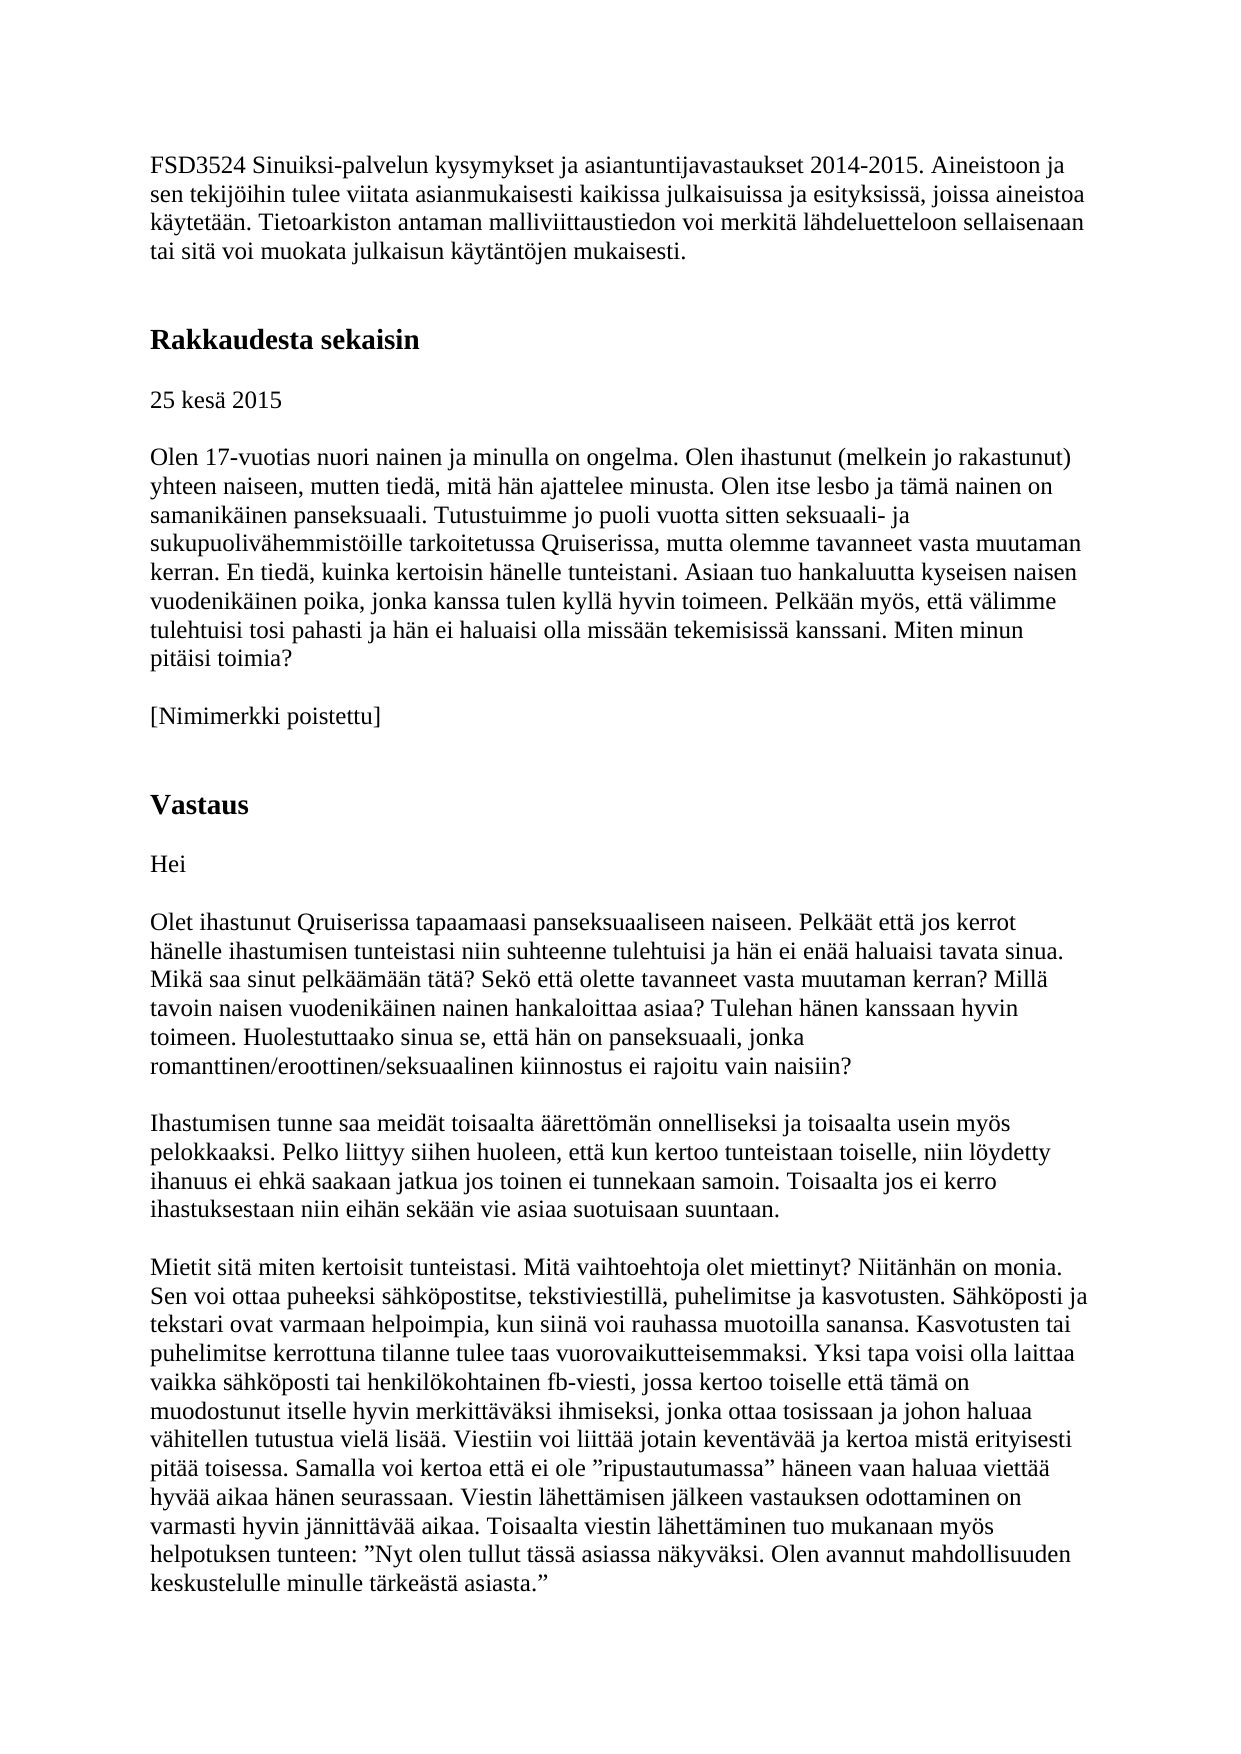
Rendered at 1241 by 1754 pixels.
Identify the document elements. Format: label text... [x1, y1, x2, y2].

text Hei Olet ihastunut Qruiserissa tapaamaasi panseksuaaliseen naiseen. Pelkäät että jos kerrot hänelle ihastumisen tunteistasi niin suhteenne tulehtuisi ja hän ei enää haluaisi tavata sinua. Mikä saa sinut pelkäämään tätä? Sekö että olette tavanneet vasta muutaman kerran? Millä tavoin naisen vuodenikäinen nainen hankaloittaa asiaa? Tulehan hänen kanssaan hyvin toimeen. Huolestuttaako sinua se, että hän on panseksuaali, jonka romanttinen/eroottinen/seksuaalinen kiinnostus ei rajoitu vain naisiin? Ihastumisen tunne saa meidät toisaalta äärettömän onnelliseksi ja toisaalta usein myös pelokkaaksi. Pelko liittyy siihen huoleen, että kun kertoo tunteistaan toiselle, niin löydetty ihanuus ei ehkä saakaan jatkua jos toinen ei tunnekaan samoin. Toisaalta jos ei kerro ihastuksestaan niin eihän sekään vie asiaa suotuisaan suuntaan. Mietit sitä miten kertoisit tunteistasi. Mitä vaihtoehtoja olet miettinyt? Niitänhän on monia. Sen voi ottaa puheeksi sähköpostitse, tekstiviestillä, puhelimitse ja kasvotusten. Sähköposti ja tekstari ovat varmaan helpoimpia, kun siinä voi rauhassa muotoilla sanansa. Kasvotusten tai puhelimitse kerrottuna tilanne tulee taas vuorovaikutteisemmaksi. Yksi tapa voisi olla laittaa vaikka sähköposti tai henkilökohtainen fb-viesti, jossa kertoo toiselle että tämä on muodostunut itselle hyvin merkittäväksi ihmiseksi, jonka ottaa tosissaan ja johon haluaa vähitellen tutustua vielä lisää. Viestiin voi liittää jotain keventävää ja kertoa mistä erityisesti pitää toisessa. Samalla voi kertoa että ei ole ”ripustautumassa” häneen vaan haluaa viettää hyvää aikaa hänen seurassaan. Viestin lähettämisen jälkeen vastauksen odottaminen on varmasti hyvin jännittävää aikaa. Toisaalta viestin lähettäminen tuo mukanaan myös helpotuksen tunteen: ”Nyt olen tullut tässä asiassa näkyväksi. Olen avannut mahdollisuuden keskustelulle minulle tärkeästä asiasta.” [150, 849, 1090, 1597]
text Vastaus [150, 787, 1090, 821]
text [Nimimerkki poistettu] [150, 701, 1090, 730]
text 25 kesä 2015 [150, 385, 1090, 413]
text FSD3524 Sinuiksi-palvelun kysymykset ja asiantuntijavastaukset 2014-2015. Aineistoon ja sen tekijöihin tulee viitata asianmukaisesti kaikissa julkaisuissa ja esityksissä, joissa aineistoa käytetään. Tietoarkiston antaman malliviittaustiedon voi merkitä lähdeluetteloon sellaisenaan tai sitä voi muokata julkaisun käytäntöjen mukaisesti. [150, 150, 1090, 265]
text Olen 17-vuotias nuori nainen ja minulla on ongelma. Olen ihastunut (melkein jo rakastunut) yhteen naiseen, mutten tiedä, mitä hän ajattelee minusta. Olen itse lesbo ja tämä nainen on samanikäinen panseksuaali. Tutustuimme jo puoli vuotta sitten seksuaali- ja sukupuolivähemmistöille tarkoitetussa Qruiserissa, mutta olemme tavanneet vasta muutaman kerran. En tiedä, kuinka kertoisin hänelle tunteistani. Asiaan tuo hankaluutta kyseisen naisen vuodenikäinen poika, jonka kanssa tulen kyllä hyvin toimeen. Pelkään myös, että välimme tulehtuisi tosi pahasti ja hän ei haluaisi olla missään tekemisissä kanssani. Miten minun pitäisi toimia? [150, 442, 1090, 672]
text Rakkaudesta sekaisin [150, 322, 1090, 356]
